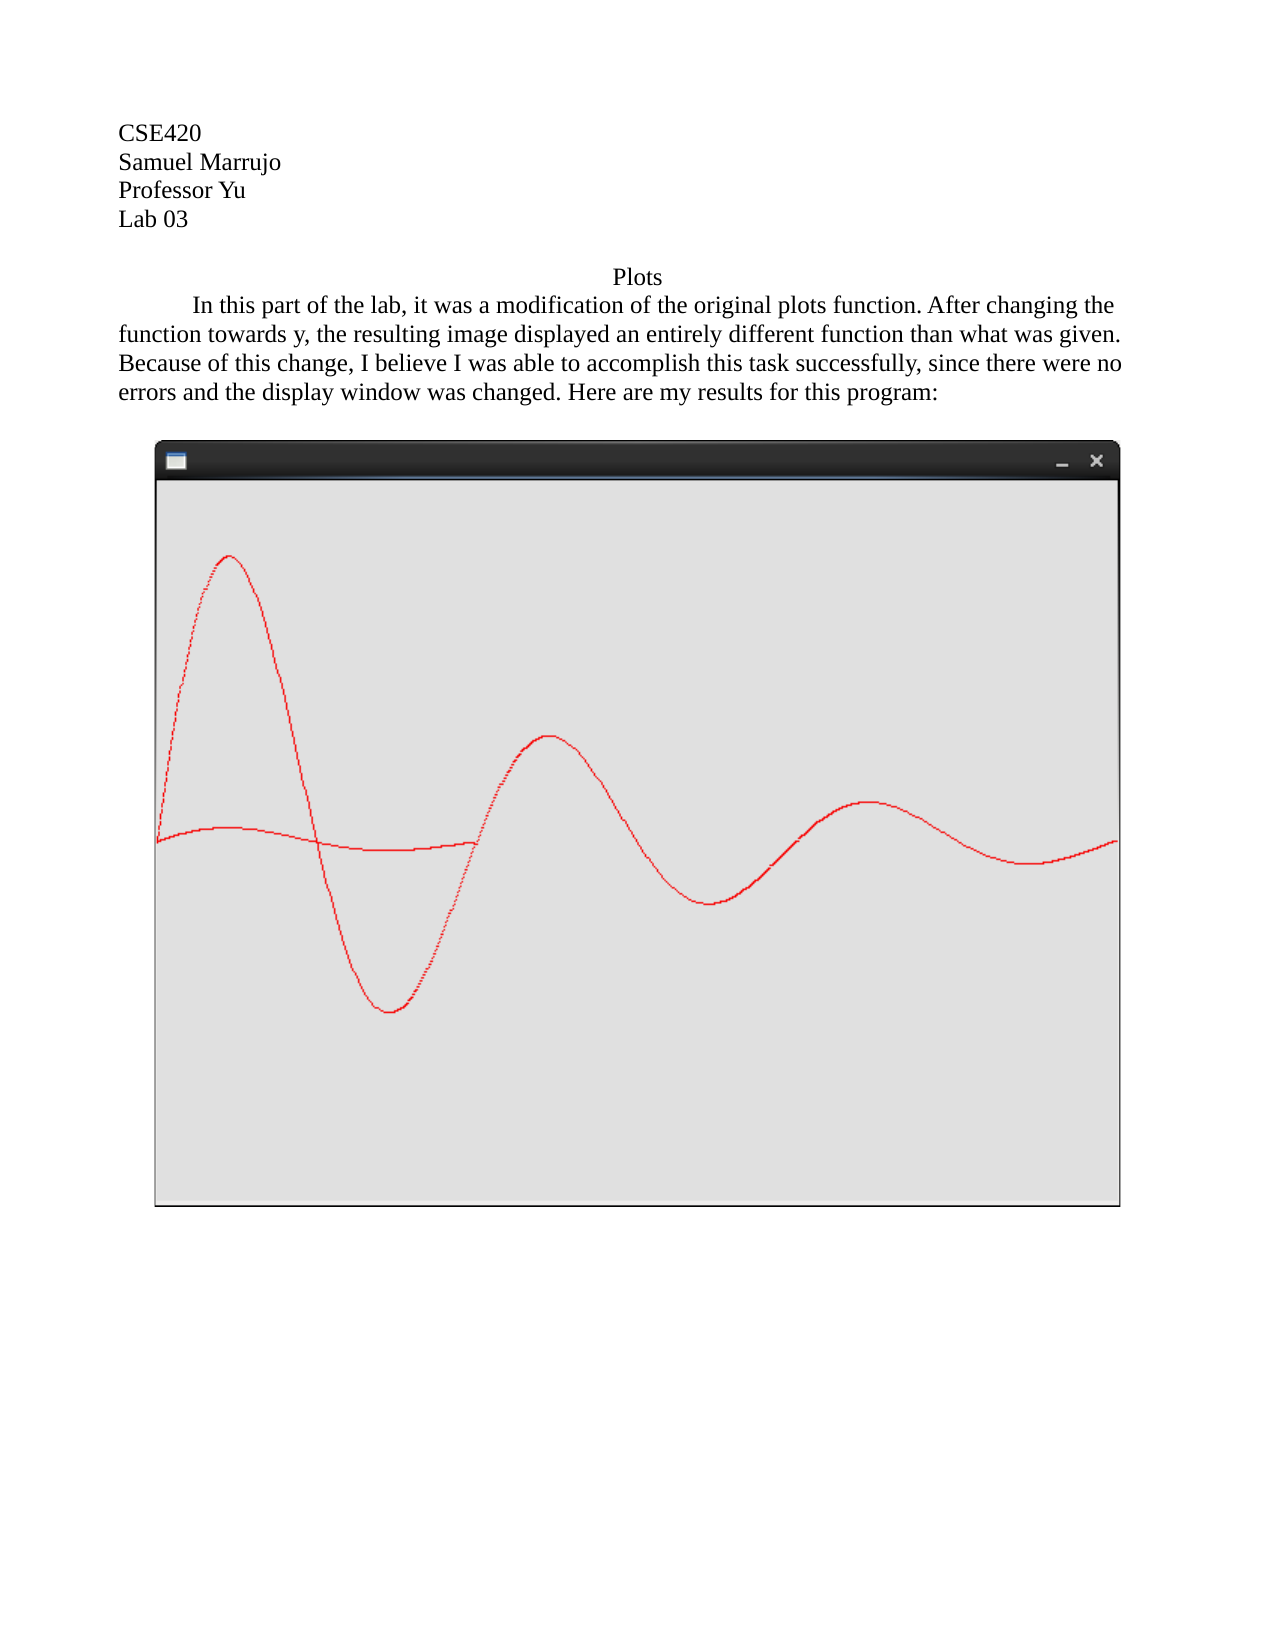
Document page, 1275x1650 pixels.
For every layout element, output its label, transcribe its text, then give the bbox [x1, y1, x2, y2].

text Professor Yu [118, 176, 1157, 204]
text In this part of the lab, it was a modification of the original plots function. After changing the function towards y, the resulting image displayed an entirely different function than what was given. Because of this change, I believe I was able to accomplish this task successfully, since there were no errors and the display window was changed. Here are my results for this program: [118, 291, 1157, 406]
text Samuel Marrujo [118, 147, 1157, 176]
picture [154, 440, 1121, 1207]
text Lab 03 [118, 204, 1157, 233]
text Plots [118, 262, 1157, 291]
text CSE420 [118, 118, 1157, 147]
